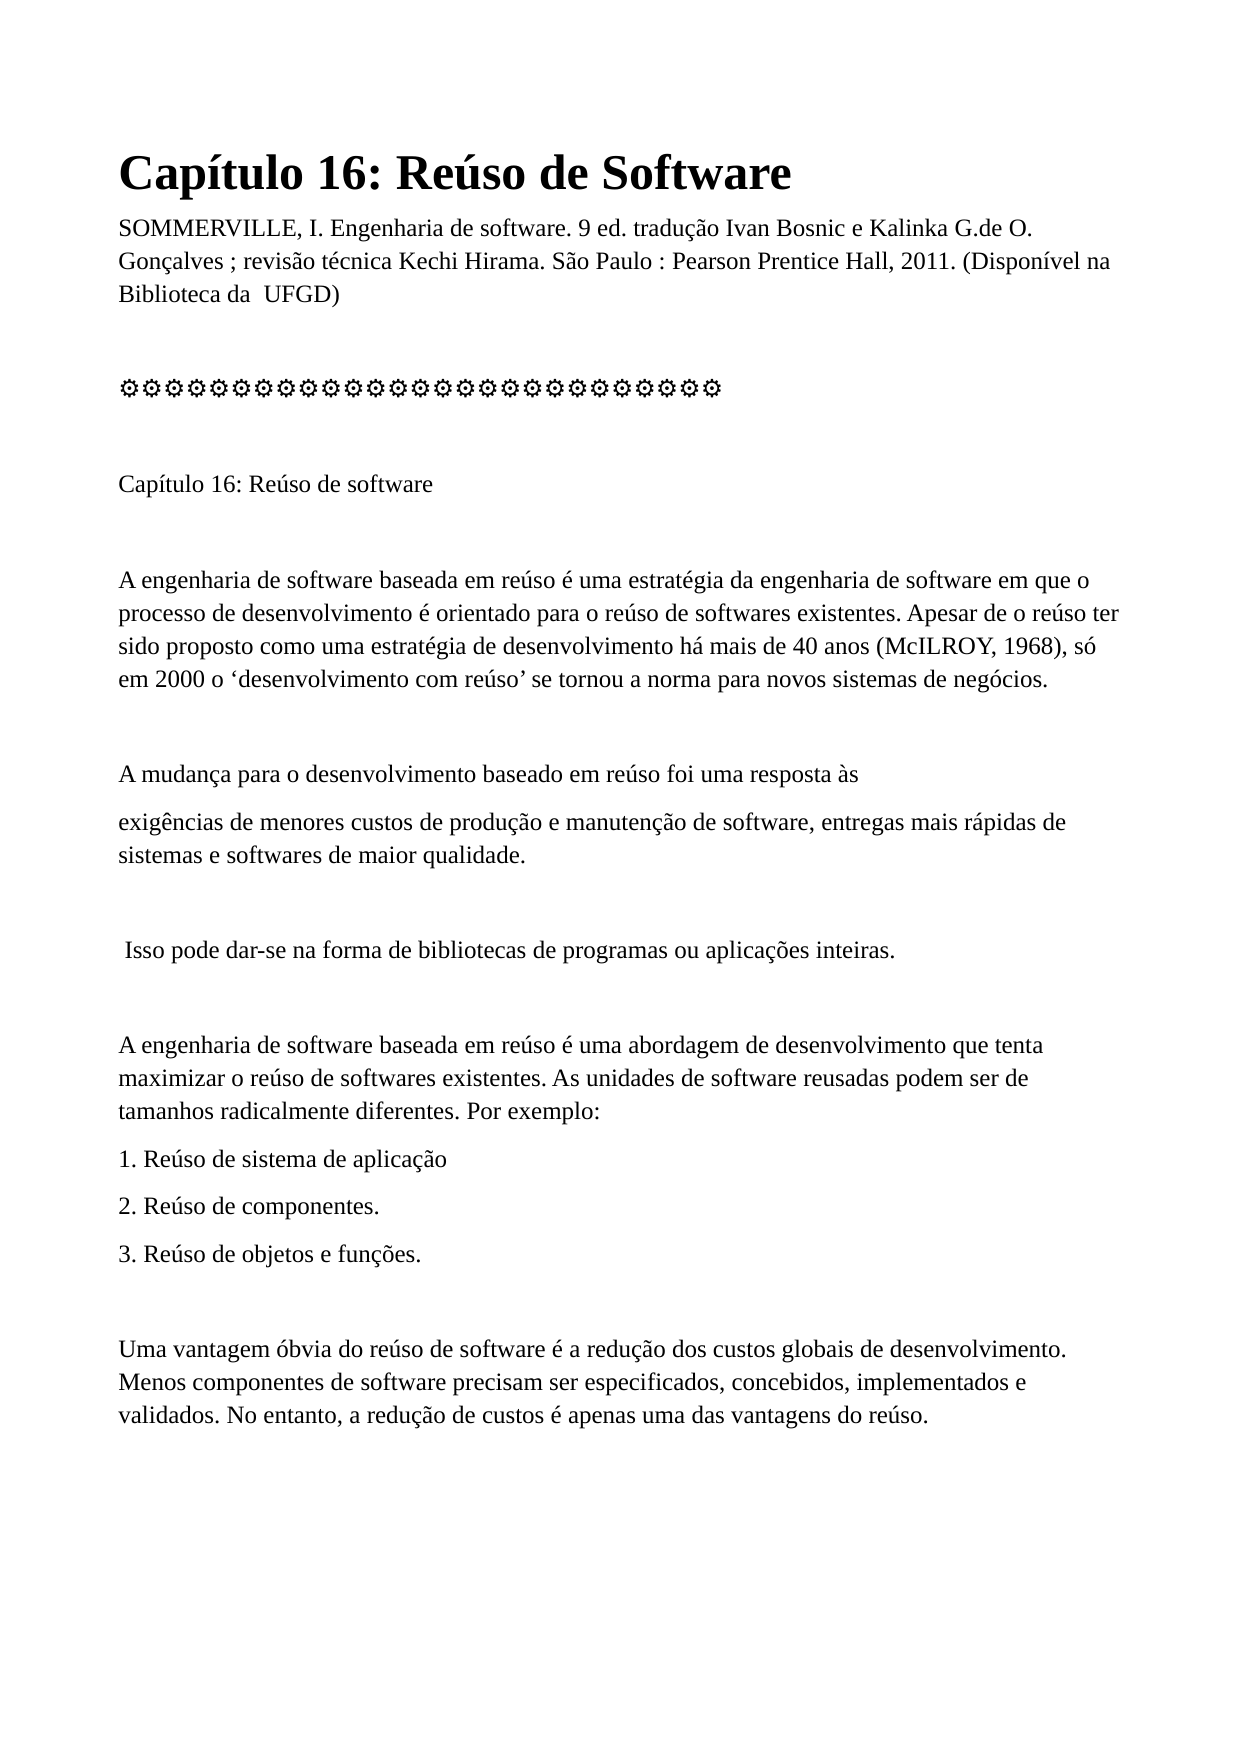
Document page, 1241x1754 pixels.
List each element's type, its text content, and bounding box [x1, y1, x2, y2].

text 3. Reúso de objetos e funções. [118, 1239, 1122, 1268]
text 1. Reúso de sistema de aplicação [118, 1144, 1122, 1172]
text exigências de menores custos de produção e manutenção de software, entregas mais rápidas de sistemas e softwares de maior qualidade. [118, 807, 1122, 868]
text Isso pode dar-se na forma de bibliotecas de programas ou aplicações inteiras. [118, 935, 1122, 964]
text SOMMERVILLE, I. Engenharia de software. 9 ed. tradução Ivan Bosnic e Kalinka G.de O. Gonçalves ; revisão técnica Kechi Hirama. São Paulo : Pearson Prentice Hall, 2011. (Disponível na Biblioteca da UFGD) [118, 213, 1122, 308]
text A engenharia de software baseada em reúso é uma estratégia da engenharia de software em que o processo de desenvolvimento é orientado para o reúso de softwares existentes. Apesar de o reúso ter sido proposto como uma estratégia de desenvolvimento há mais de 40 anos (McILROY, 1968), só em 2000 o ‘desenvolvimento com reúso’ se tornou a norma para novos sistemas de negócios. [118, 565, 1122, 693]
text 2. Reúso de componentes. [118, 1191, 1122, 1220]
subtitle Capítulo 16: Reúso de Software [118, 143, 1122, 201]
text A engenharia de software baseada em reúso é uma abordagem de desenvolvimento que tenta maximizar o reúso de softwares existentes. As unidades de software reusadas podem ser de tamanhos radicalmente diferentes. Por exemplo: [118, 1030, 1122, 1125]
text ⚙️⚙️⚙️⚙️⚙️⚙️⚙️⚙️⚙️⚙️⚙️⚙️⚙️⚙️⚙️⚙️⚙️⚙️⚙️⚙️⚙️⚙️⚙️⚙️⚙️⚙️⚙️ [118, 374, 1122, 403]
text Capítulo 16: Reúso de software [118, 469, 1122, 498]
text Uma vantagem óbvia do reúso de software é a redução dos custos globais de desenvolvimento. Menos componentes de software precisam ser especificados, concebidos, implementados e validados. No entanto, a redução de custos é apenas uma das vantagens do reúso. [118, 1334, 1122, 1429]
text A mudança para o desenvolvimento baseado em reúso foi uma resposta às [118, 759, 1122, 788]
